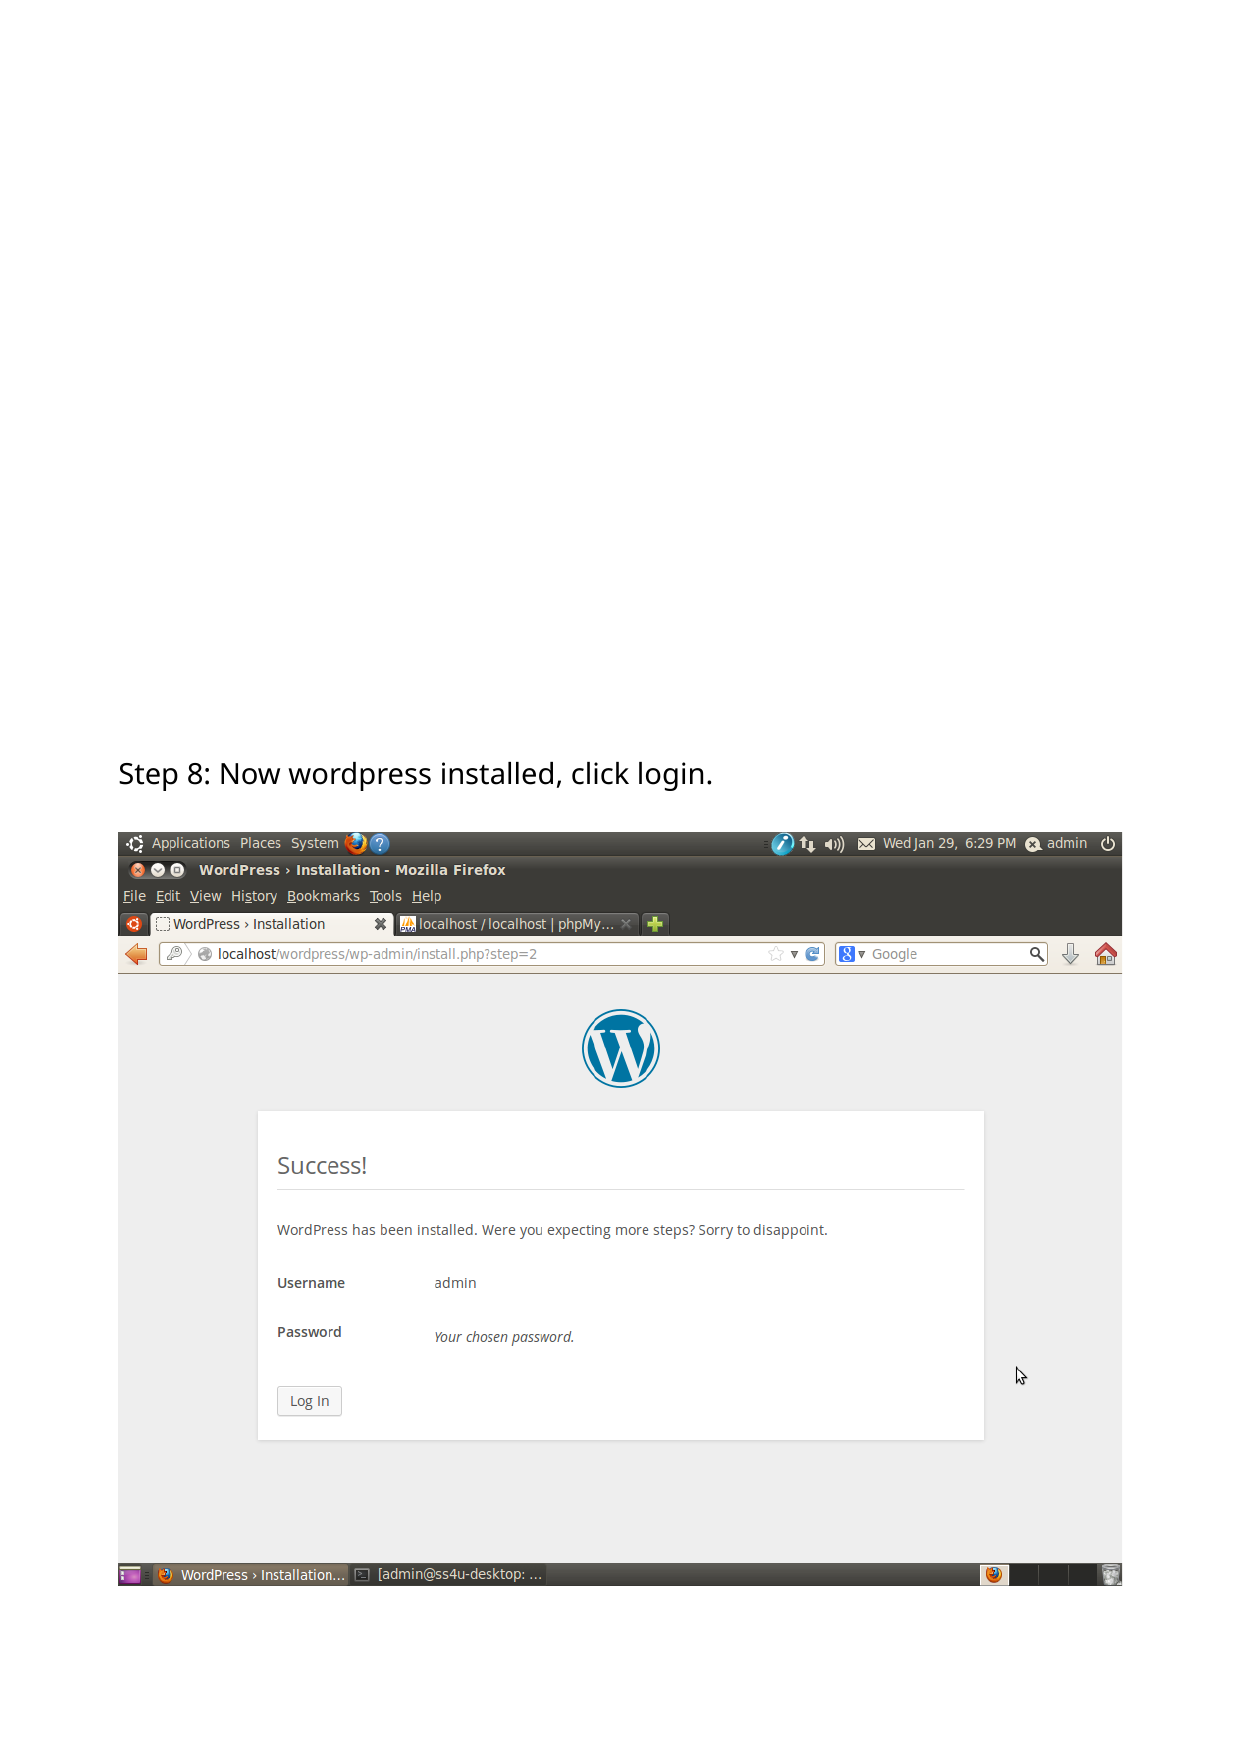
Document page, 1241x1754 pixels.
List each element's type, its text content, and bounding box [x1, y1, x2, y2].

picture [118, 832, 1123, 1586]
text Step 8: Now wordpress installed, click login. [118, 753, 1122, 793]
